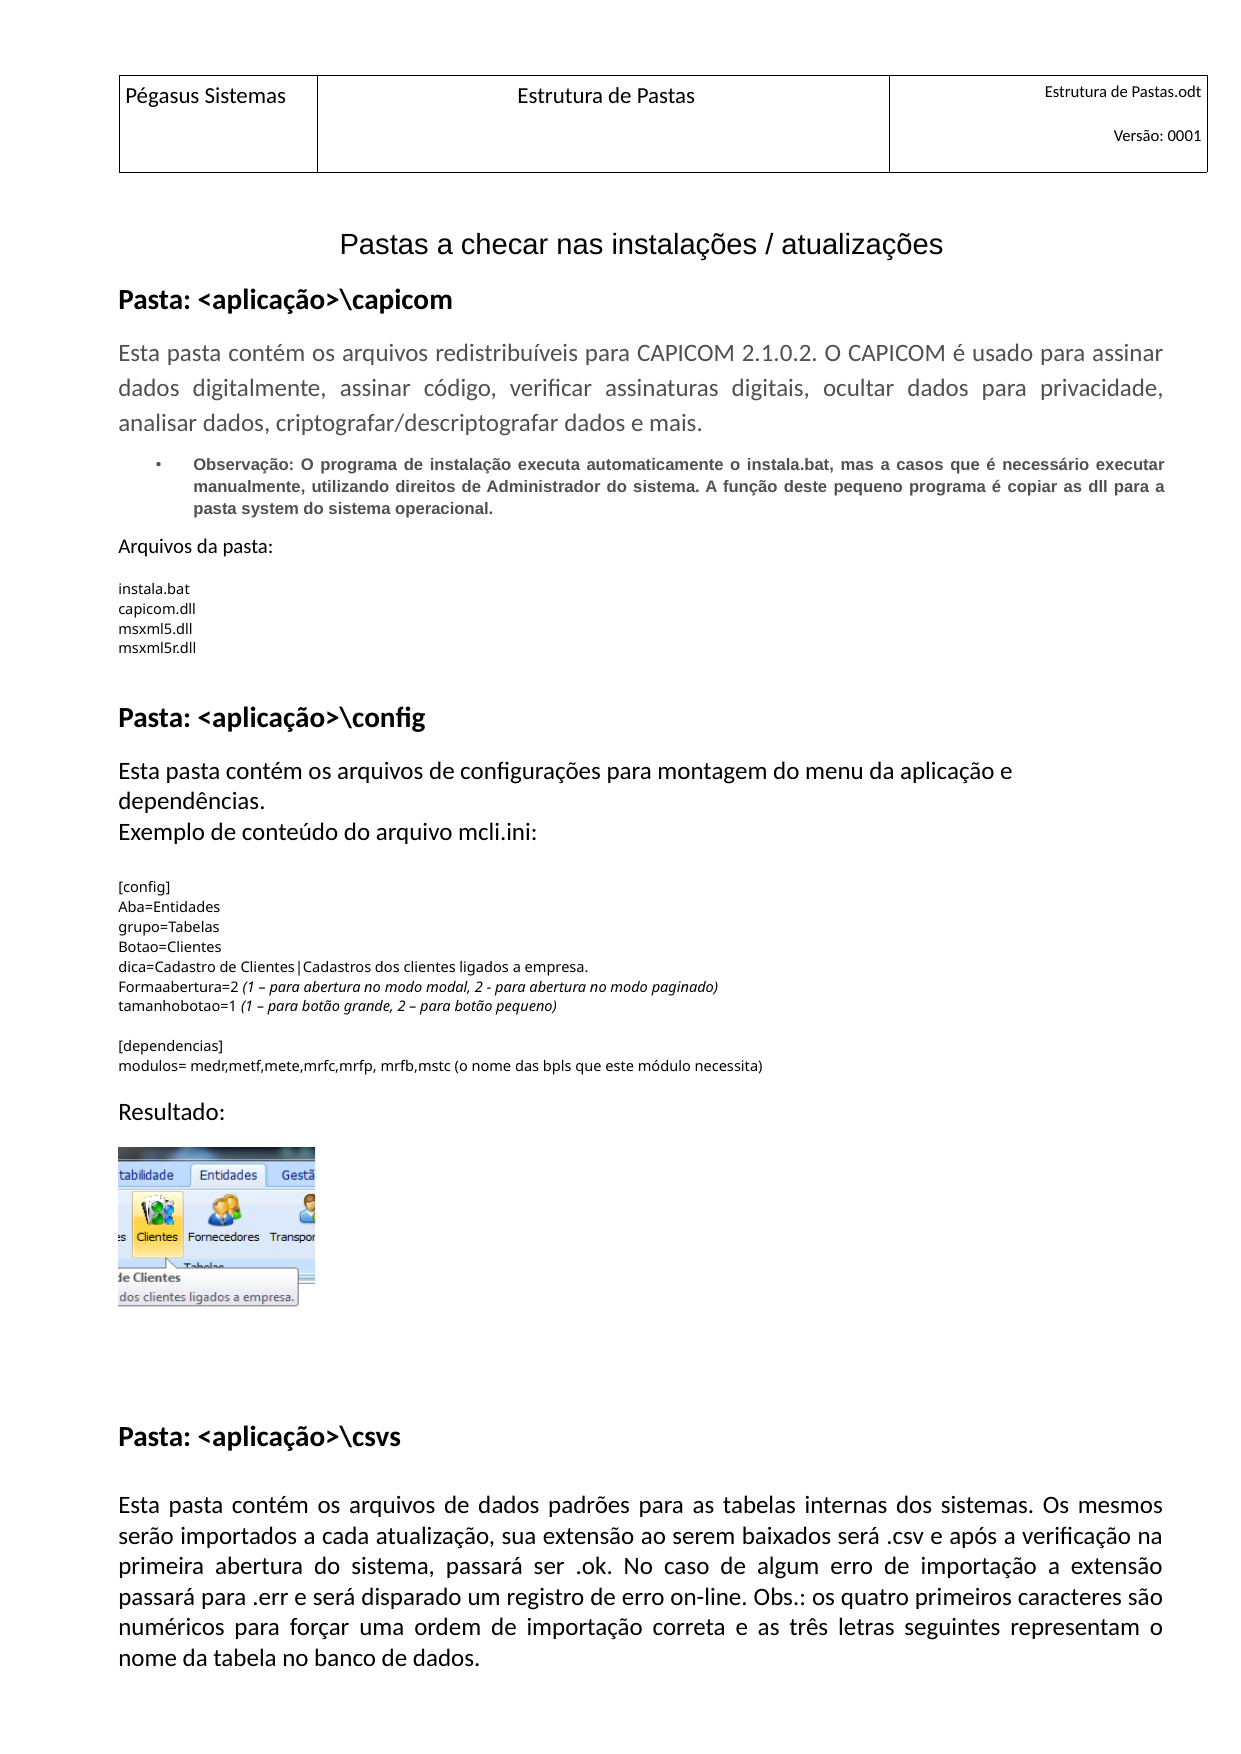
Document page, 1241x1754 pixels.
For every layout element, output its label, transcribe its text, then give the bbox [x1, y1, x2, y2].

text Resultado: [118, 1096, 1165, 1127]
text capicom.dll [118, 598, 1165, 618]
text Aba=Entidades [118, 897, 1165, 917]
text [config] [118, 877, 1165, 897]
text Esta pasta contém os arquivos redistribuíveis para CAPICOM 2.1.0.2. O CAPICOM é usado para assinar dados digitalmente, assinar código, verificar assinaturas digitais, ocultar dados para privacidade, analisar dados, criptografar/descriptografar dados e mais. [118, 337, 1165, 437]
text dica=Cadastro de Clientes|Cadastros dos clientes ligados a empresa. [118, 956, 1165, 976]
text modulos= medr,metf,mete,mrfc,mrfp, mrfb,mstc (o nome das bpls que este módulo necessita) [118, 1056, 1165, 1076]
text Pasta: <aplicação>\csvs [118, 1418, 1165, 1454]
text instala.bat [118, 579, 1165, 598]
text tamanhobotao=1 (1 – para botão grande, 2 – para botão pequeno) [118, 996, 1165, 1016]
text Botao=Clientes [118, 937, 1165, 956]
list Observação: O programa de instalação executa automaticamente o instala.bat, mas a casos que é necessário executar manualmente, utilizando direitos de Administrador do sistema. A função deste pequeno programa é copiar as dll para a pasta system do sistema operacional. [156, 454, 1165, 518]
text Esta pasta contém os arquivos de dados padrões para as tabelas internas dos sistemas. Os mesmos serão importados a cada atualização, sua extensão ao serem baixados será .csv e após a verificação na primeira abertura do sistema, passará ser .ok. No caso de algum erro de importação a extensão passará para .err e será disparado um registro de erro on-line. Obs.: os quatro primeiros caracteres são numéricos para forçar uma ordem de importação correta e as três letras seguintes representam o nome da tabela no banco de dados. [118, 1489, 1165, 1672]
text Formaabertura=2 (1 – para abertura no modo modal, 2 - para abertura no modo paginado) [118, 976, 1165, 996]
text Arquivos da pasta: [118, 533, 1165, 558]
text grupo=Tabelas [118, 917, 1165, 937]
text [dependencias] [118, 1036, 1165, 1056]
text msxml5r.dll [118, 638, 1165, 658]
text Pastas a checar nas instalações / atualizações [118, 227, 1165, 261]
text Pasta: <aplicação>\config [118, 699, 1165, 734]
text Esta pasta contém os arquivos de configurações para montagem do menu da aplicação e dependências. [118, 755, 1165, 816]
text msxml5.dll [118, 618, 1165, 638]
text Exemplo de conteúdo do arquivo mcli.ini: [118, 816, 1165, 846]
text Pasta: <aplicação>\capicom [118, 281, 1165, 317]
